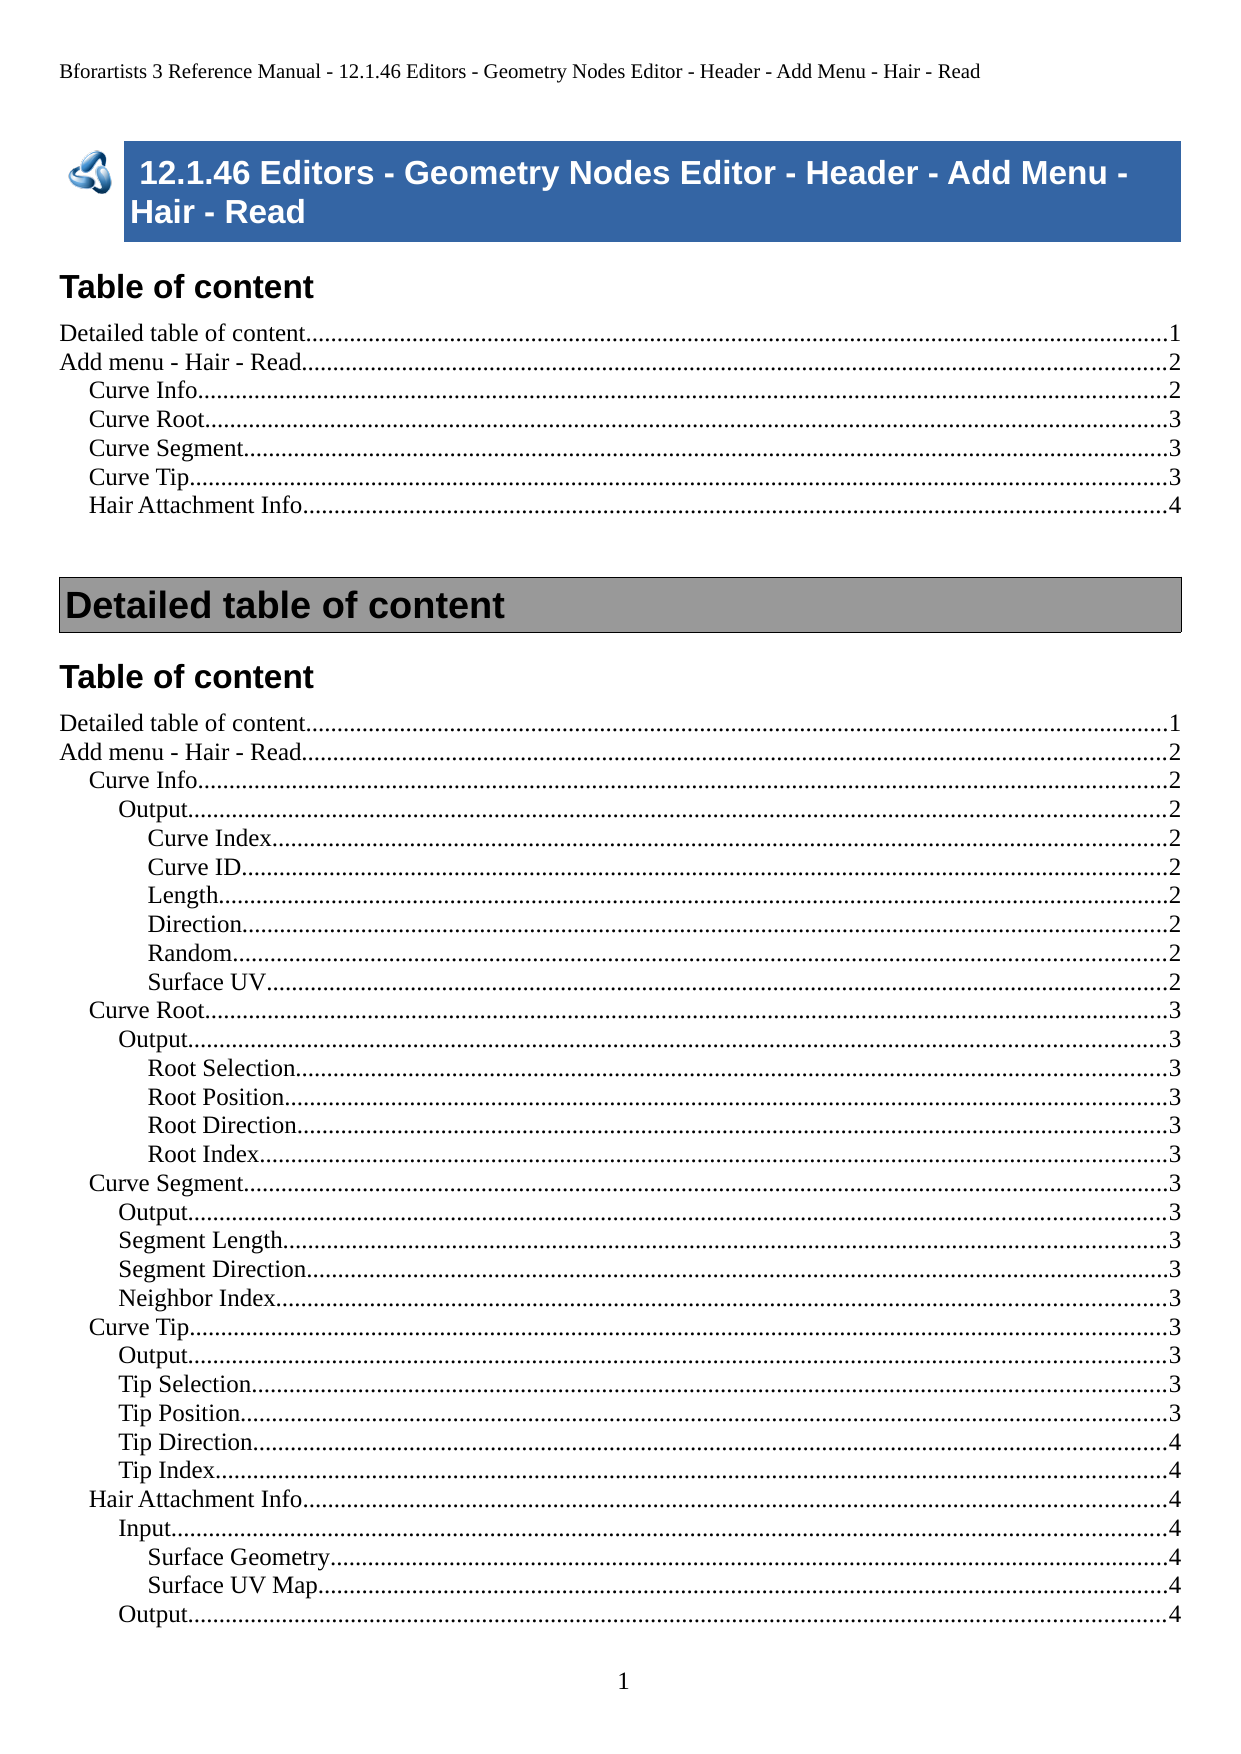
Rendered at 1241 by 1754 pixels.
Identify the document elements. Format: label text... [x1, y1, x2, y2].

text Tip Direction 4 [118, 1427, 1181, 1455]
text Segment Direction 3 [118, 1254, 1181, 1283]
text Curve Info 2 [88, 375, 1181, 404]
text Direction 2 [147, 909, 1181, 938]
text Curve Tip 3 [88, 462, 1181, 490]
text Surface Geometry 4 [147, 1542, 1181, 1570]
text Root Index 3 [147, 1139, 1181, 1168]
text Hair Attachment Info 4 [88, 490, 1181, 519]
subtitle Table of content [59, 267, 1181, 305]
text Random 2 [147, 938, 1181, 967]
subtitle Table of content [59, 657, 1181, 695]
text Curve Segment 3 [88, 1168, 1181, 1197]
text Length 2 [147, 880, 1181, 909]
text Detailed table of content 1 [59, 318, 1181, 347]
text Tip Position 3 [118, 1398, 1181, 1427]
text Surface UV 2 [147, 967, 1181, 995]
text Neighbor Index 3 [118, 1283, 1181, 1312]
text Curve Root 3 [88, 995, 1181, 1024]
text Add menu - Hair - Read 2 [59, 737, 1181, 765]
text Hair Attachment Info 4 [88, 1484, 1181, 1513]
text Tip Index 4 [118, 1455, 1181, 1484]
text Input 4 [118, 1513, 1181, 1542]
text Curve Info 2 [88, 765, 1181, 794]
table_header 12.1.46 Editors - Geometry Nodes Editor - Header - Add Menu - Hair - Read [124, 141, 1181, 242]
text Curve Index 2 [147, 823, 1181, 852]
text Root Position 3 [147, 1082, 1181, 1110]
text Curve Segment 3 [88, 433, 1181, 462]
text Surface UV Map 4 [147, 1570, 1181, 1599]
text Root Direction 3 [147, 1110, 1181, 1139]
text Output 3 [118, 1340, 1181, 1369]
text Root Selection 3 [147, 1053, 1181, 1082]
text Output 4 [118, 1599, 1181, 1628]
text Detailed table of content 1 [59, 708, 1181, 737]
text Output 3 [118, 1197, 1181, 1225]
text Output 3 [118, 1024, 1181, 1053]
text Segment Length 3 [118, 1225, 1181, 1254]
picture [65, 147, 114, 197]
text Curve Tip 3 [88, 1312, 1181, 1340]
text Add menu - Hair - Read 2 [59, 347, 1181, 375]
text Tip Selection 3 [118, 1369, 1181, 1398]
text Curve Root 3 [88, 404, 1181, 433]
text Curve ID 2 [147, 852, 1181, 880]
text Output 2 [118, 794, 1181, 823]
table_header [59, 141, 124, 242]
table_header Detailed table of content [60, 578, 1181, 632]
